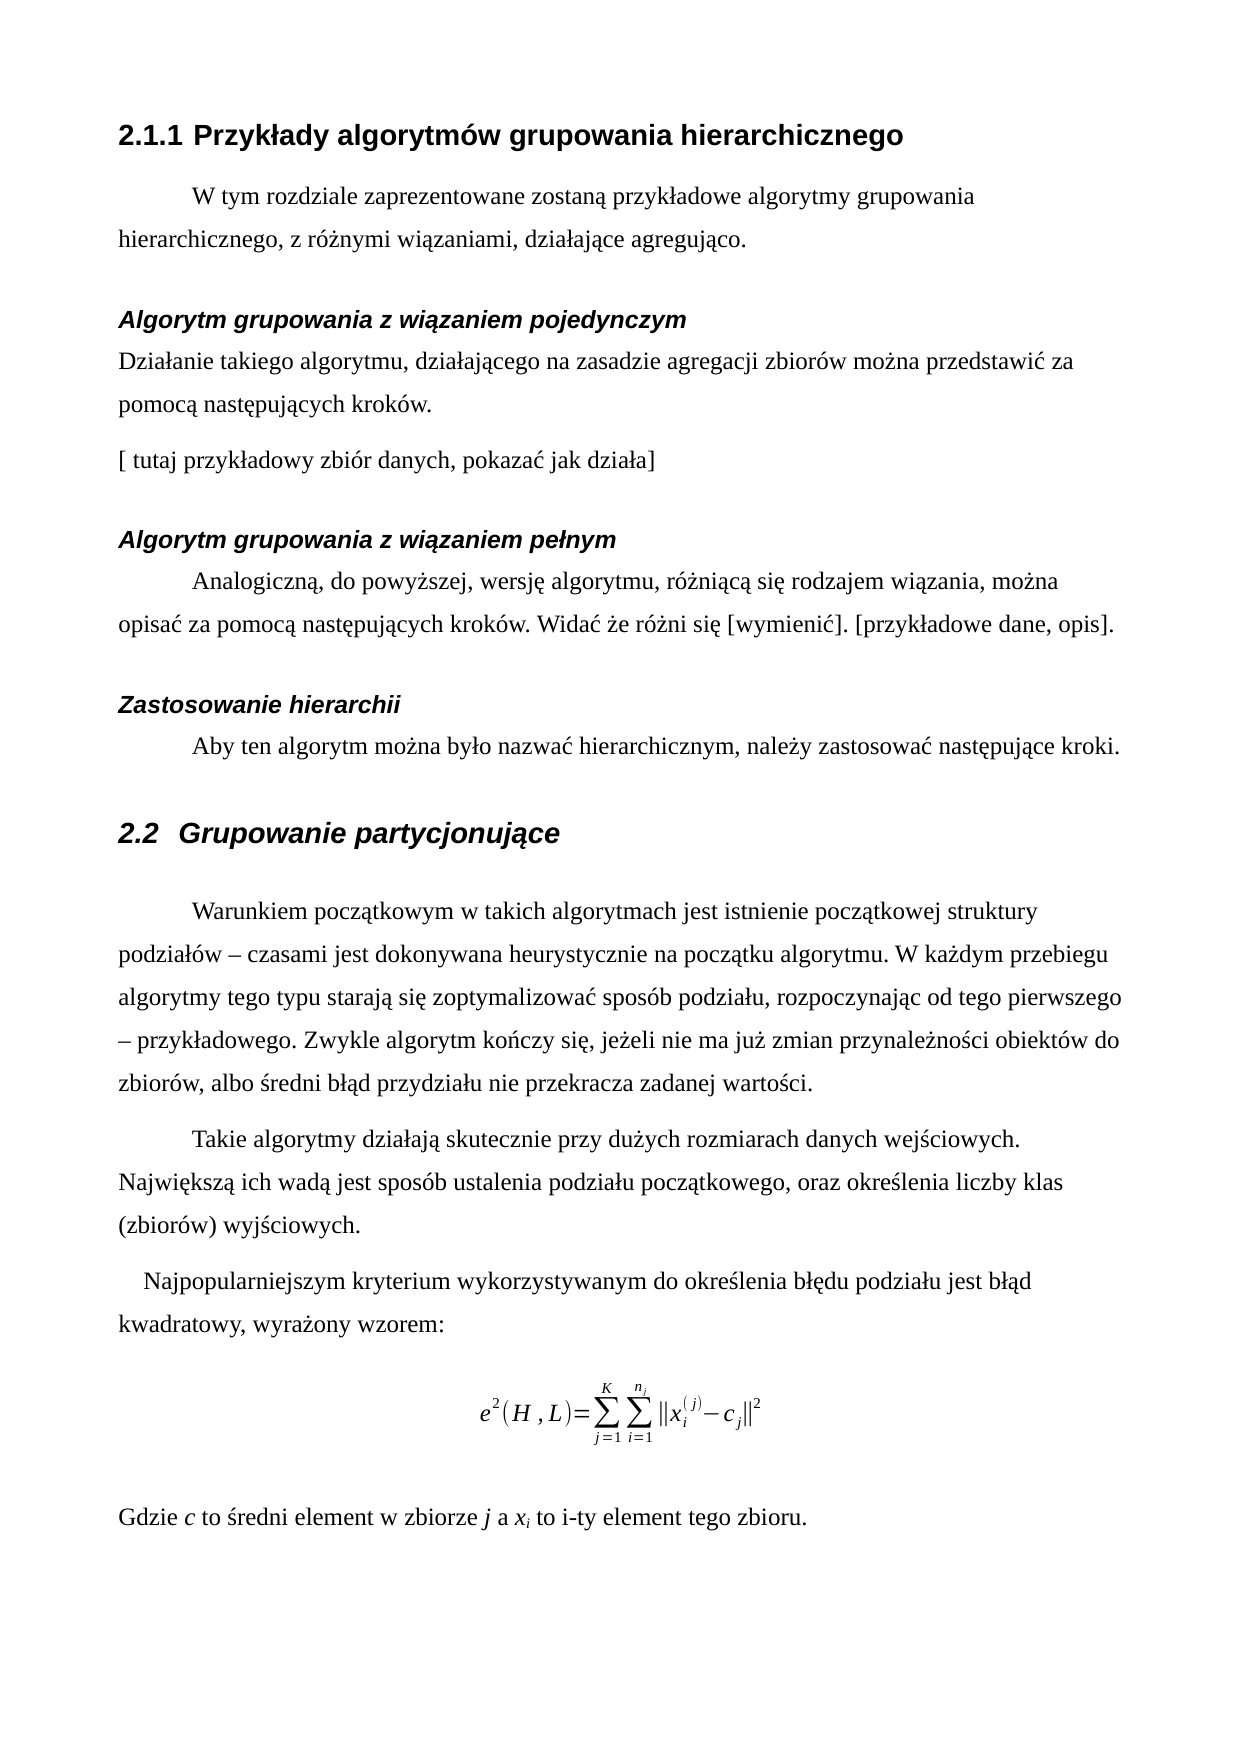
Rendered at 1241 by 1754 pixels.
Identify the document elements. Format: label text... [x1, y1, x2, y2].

subtitle Grupowanie partycjonujące [118, 816, 1122, 850]
text Warunkiem początkowym w takich algorytmach jest istnienie początkowej struktury podziałów – czasami jest dokonywana heurystycznie na początku algorytmu. W każdym przebiegu algorytmy tego typu starają się zoptymalizować sposób podziału, rozpoczynając od tego pierwszego – przykładowego. Zwykle algorytm kończy się, jeżeli nie ma już zmian przynależności obiektów do zbiorów, albo średni błąd przydziału nie przekracza zadanej wartości. [118, 896, 1122, 1097]
subtitle Przykłady algorytmów grupowania hierarchicznego [118, 118, 1122, 152]
subtitle Algorytm grupowania z wiązaniem pełnym [118, 525, 1122, 554]
text Takie algorytmy działają skutecznie przy dużych rozmiarach danych wejściowych. Największą ich wadą jest sposób ustalenia podziału początkowego, oraz określenia liczby klas (zbiorów) wyjściowych. [118, 1124, 1122, 1239]
text W tym rozdziale zaprezentowane zostaną przykładowe algorytmy grupowania hierarchicznego, z różnymi wiązaniami, działające agregująco. [118, 181, 1122, 253]
text Najpopularniejszym kryterium wykorzystywanym do określenia błędu podziału jest błąd kwadratowy, wyrażony wzorem: [118, 1266, 1122, 1338]
text Działanie takiego algorytmu, działającego na zasadzie agregacji zbiorów można przedstawić za pomocą następujących kroków. [118, 346, 1122, 418]
subtitle Algorytm grupowania z wiązaniem pojedynczym [118, 305, 1122, 333]
text Aby ten algorytm można było nazwać hierarchicznym, należy zastosować następujące kroki. [118, 731, 1122, 760]
text Gdzie c to średni element w zbiorze j a xi to i-ty element tego zbioru. [118, 1502, 1122, 1531]
subtitle Zastosowanie hierarchii [118, 690, 1122, 719]
text Analogiczną, do powyższej, wersję algorytmu, różniącą się rodzajem wiązania, można opisać za pomocą następujących kroków. Widać że różni się [wymienić]. [przykładowe dane, opis]. [118, 566, 1122, 638]
text [ tutaj przykładowy zbiór danych, pokazać jak działa] [118, 445, 1122, 473]
